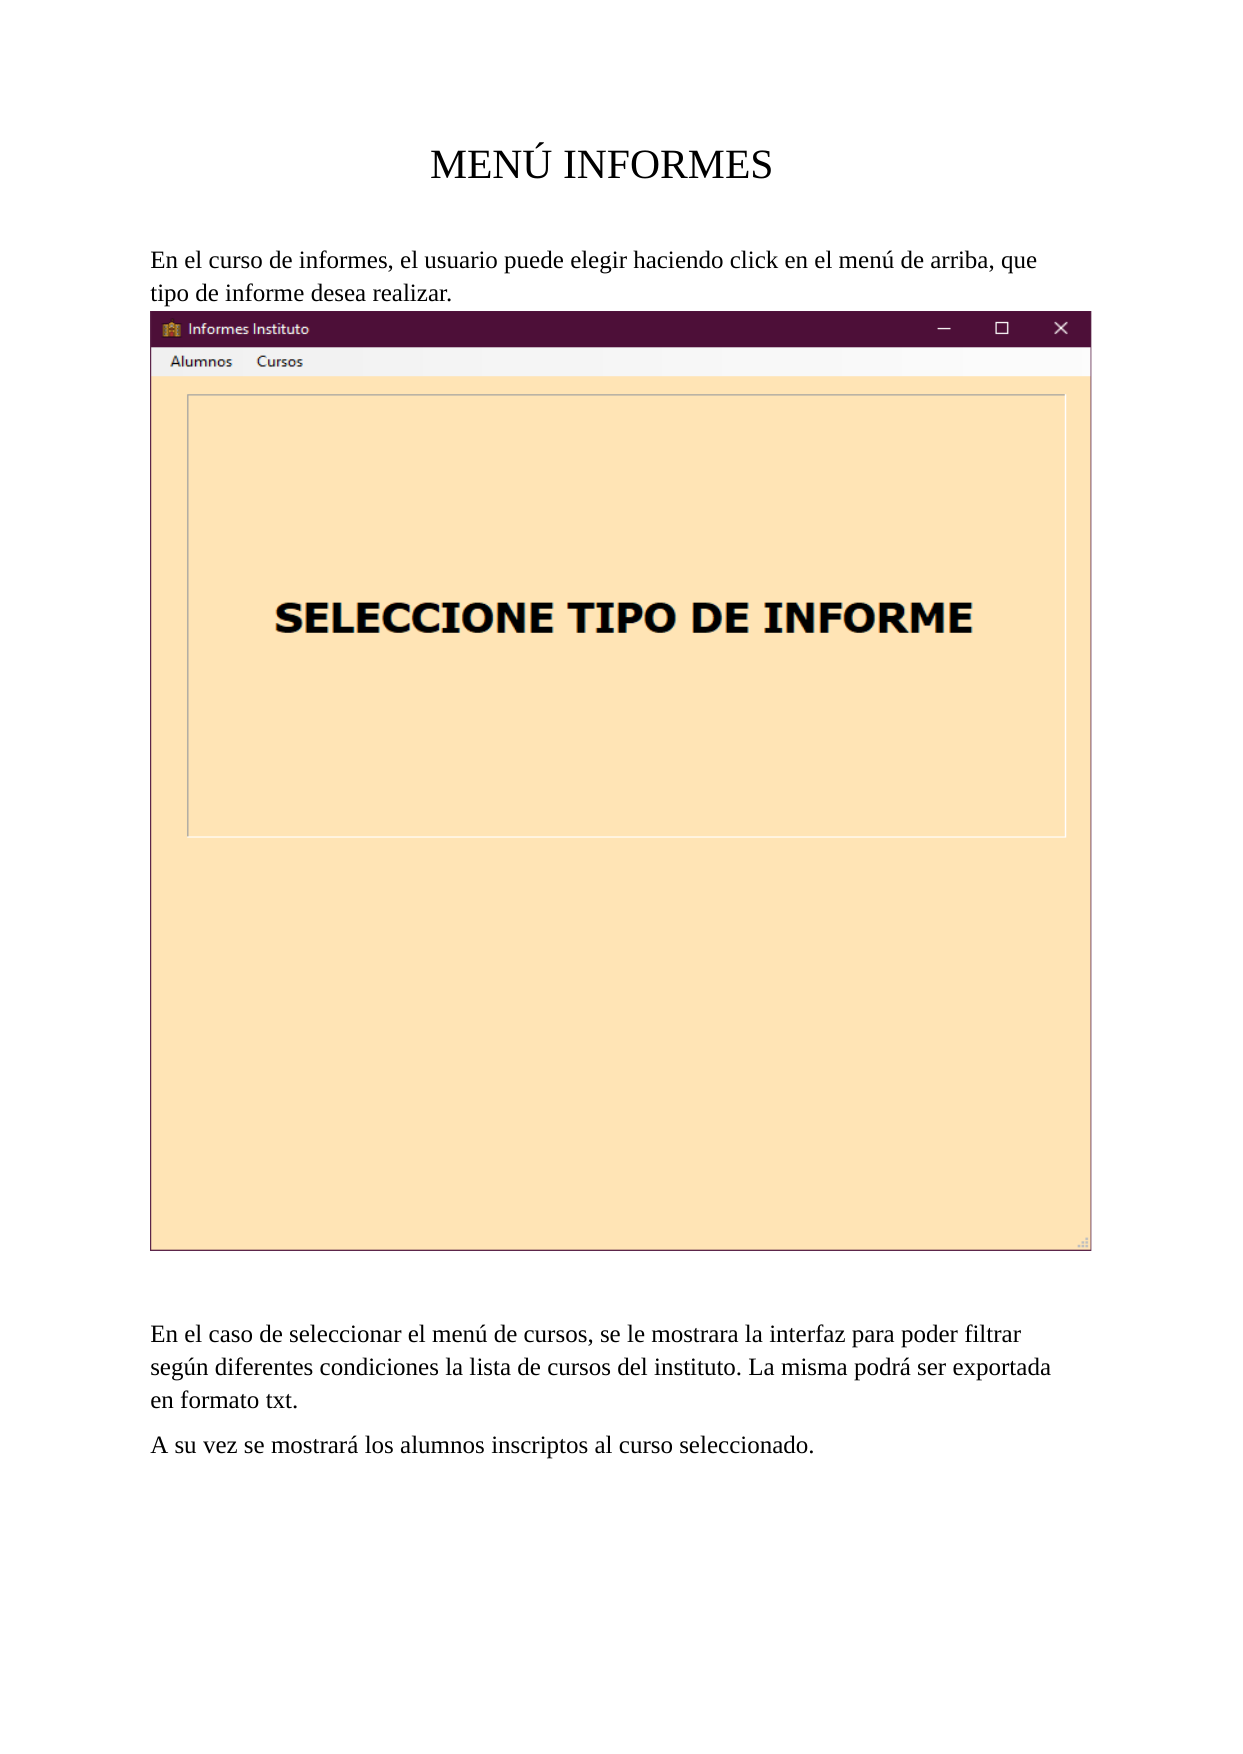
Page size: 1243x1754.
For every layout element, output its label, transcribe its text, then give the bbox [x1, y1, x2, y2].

text MENÚ INFORMES [129, 140, 1055, 188]
picture [150, 311, 1092, 1251]
text A su vez se mostrará los alumnos inscriptos al curso seleccionado. [150, 1432, 1116, 1458]
text En el caso de seleccionar el menú de cursos, se le mostrara la interfaz para poder filtrar según diferentes condiciones la lista de cursos del instituto. La misma podrá ser exportada en formato txt. [150, 1319, 1072, 1413]
text En el curso de informes, el usuario puede elegir haciendo click en el menú de arriba, que tipo de informe desea realizar. [150, 245, 1055, 307]
